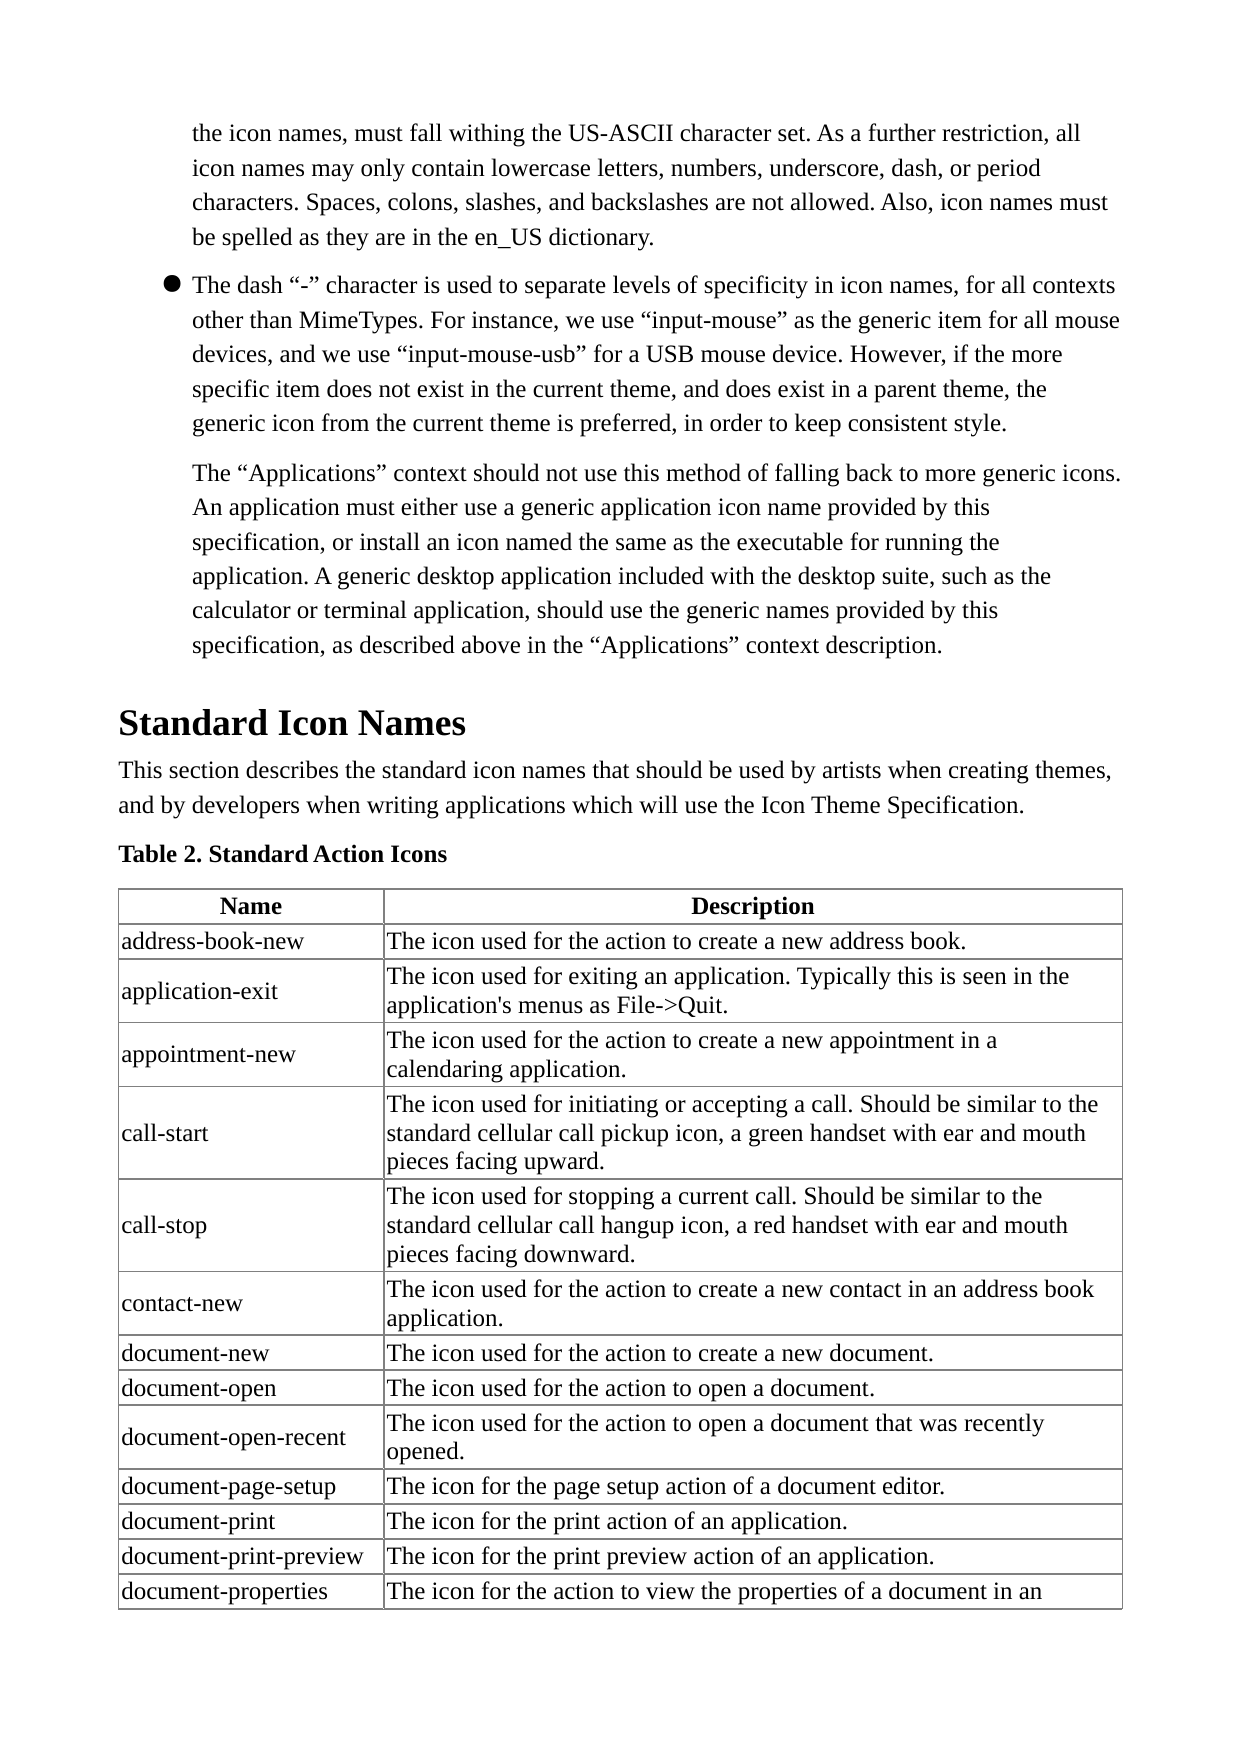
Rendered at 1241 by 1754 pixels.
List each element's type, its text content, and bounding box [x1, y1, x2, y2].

table_cell The icon for the page setup action of a document editor. [385, 1470, 1122, 1503]
table_cell The icon for the action to view the properties of a document in an [385, 1575, 1122, 1608]
table_header Description [385, 890, 1122, 923]
text Table 2. Standard Action Icons [118, 839, 1122, 868]
table_cell document-open-recent [119, 1406, 383, 1468]
subtitle Standard Icon Names [118, 700, 1122, 743]
text This section describes the standard icon names that should be used by artists when creating themes, and by developers when writing applications which will use the Icon Theme Specification. [118, 756, 1122, 819]
table_cell application-exit [119, 960, 383, 1022]
table_cell document-page-setup [119, 1470, 383, 1503]
table_cell The icon used for the action to create a new address book. [385, 925, 1122, 958]
list The “Applications” context should not use this method of falling back to more generic icons. An application must either use a generic application icon name provided by this specification, or install an icon named the same as the executable for running the application. A generic desktop application included with the desktop suite, such as the calculator or terminal application, should use the generic names provided by this specification, as described above in the “Applications” context description. [162, 458, 1122, 659]
table_cell document-properties [119, 1575, 383, 1608]
table_cell appointment-new [119, 1023, 383, 1086]
table_cell The icon for the print preview action of an application. [385, 1540, 1122, 1573]
table_cell address-book-new [119, 925, 383, 958]
table_cell The icon used for the action to open a document that was recently opened. [385, 1406, 1122, 1468]
table_header Name [119, 890, 383, 923]
list The dash “-” character is used to separate levels of specificity in icon names, for all contexts other than MimeTypes. For instance, we use “input-mouse” as the generic item for all mouse devices, and we use “input-mouse-usb” for a USB mouse device. However, if the more specific item does not exist in the current theme, and does exist in a parent theme, the generic icon from the current theme is preferred, in order to keep consistent style. [162, 271, 1122, 437]
table_cell The icon used for the action to open a document. [385, 1371, 1122, 1404]
table_cell document-new [119, 1336, 383, 1369]
table_cell document-print [119, 1505, 383, 1538]
table_cell call-start [119, 1087, 383, 1178]
table_cell The icon used for the action to create a new contact in an address book application. [385, 1272, 1122, 1334]
table_cell The icon used for initiating or accepting a call. Should be similar to the standard cellular call pickup icon, a green handset with ear and mouth pieces facing upward. [385, 1087, 1122, 1178]
table_cell The icon for the print action of an application. [385, 1505, 1122, 1538]
table_cell The icon used for stopping a current call. Should be similar to the standard cellular call hangup icon, a red handset with ear and mouth pieces facing downward. [385, 1180, 1122, 1271]
table_cell The icon used for the action to create a new document. [385, 1336, 1122, 1369]
table_cell call-stop [119, 1180, 383, 1271]
table_cell The icon used for exiting an application. Typically this is seen in the application's menus as File->Quit. [385, 960, 1122, 1022]
table_cell document-print-preview [119, 1540, 383, 1573]
table_cell The icon used for the action to create a new appointment in a calendaring application. [385, 1023, 1122, 1086]
list the icon names, must fall withing the US-ASCII character set. As a further restriction, all icon names may only contain lowercase letters, numbers, underscore, dash, or period characters. Spaces, colons, slashes, and backslashes are not allowed. Also, icon names must be spelled as they are in the en_US dictionary. [162, 118, 1122, 250]
table_cell document-open [119, 1371, 383, 1404]
table_cell contact-new [119, 1272, 383, 1334]
